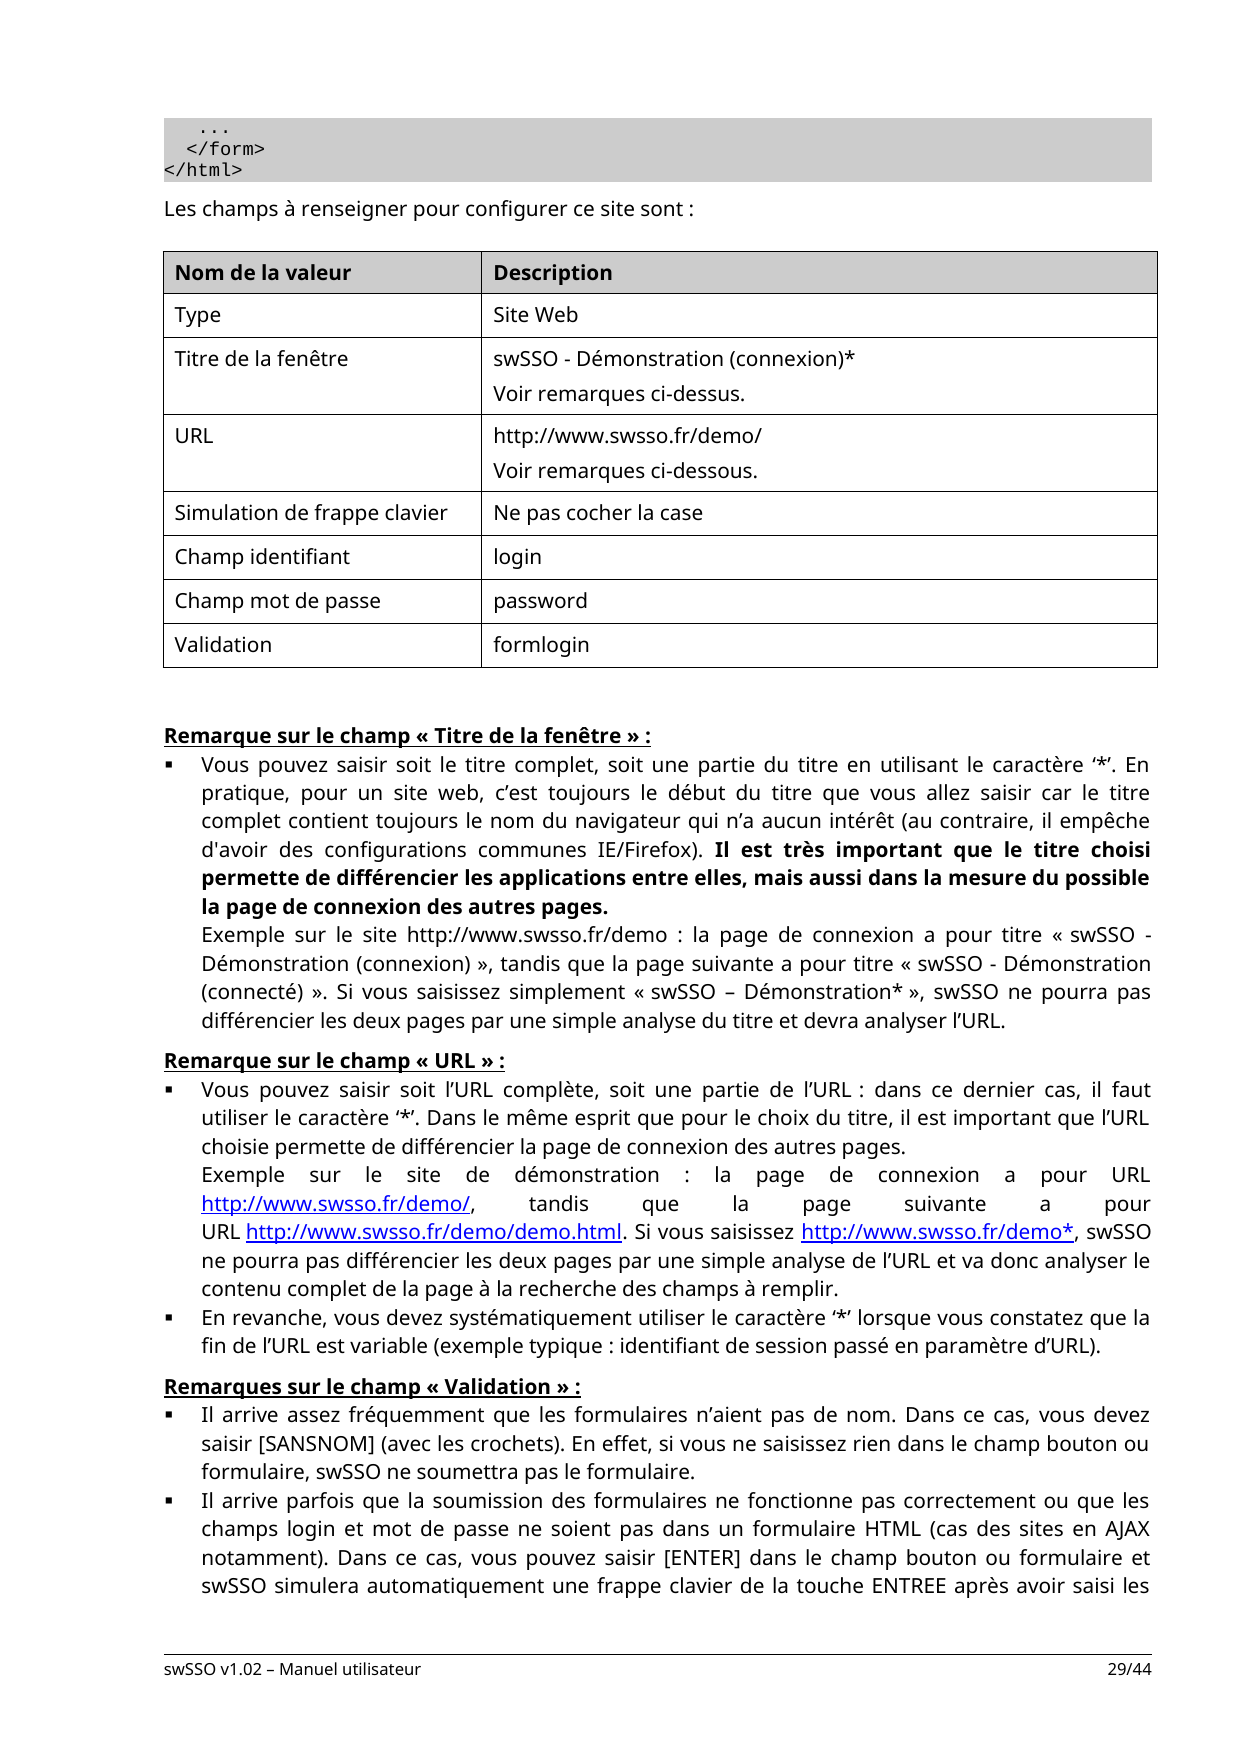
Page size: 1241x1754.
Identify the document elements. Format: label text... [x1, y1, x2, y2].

table_header Description [482, 252, 1157, 293]
table_cell Simulation de frappe clavier [164, 492, 481, 535]
table_cell formlogin [482, 624, 1157, 667]
table_header Nom de la valeur [164, 252, 481, 293]
text Exemple sur le site http://www.swsso.fr/demo : la page de connexion a pour titre « swSSO - Démonstration (connexion) », tandis que la page suivante a pour titre « swSSO - Démonstration (connecté) ». Si vous saisissez simplement « swSSO – Démonstration* », swSSO ne pourra pas différencier les deux pages par une simple analyse du titre et devra analyser l’URL. [201, 920, 1152, 1034]
text Remarque sur le champ « URL » : [164, 1047, 1152, 1075]
list Vous pouvez saisir soit le titre complet, soit une partie du titre en utilisant le caractère ‘*’. En pratique, pour un site web, c’est toujours le début du titre que vous allez saisir car le titre complet contient toujours le nom du navigateur qui n’a aucun intérêt (au contraire, il empêche d'avoir des configurations communes IE/Firefox). Il est très important que le titre choisi permette de différencier les applications entre elles, mais aussi dans la mesure du possible la page de connexion des autres pages. [164, 750, 1152, 920]
table_cell Champ mot de passe [164, 580, 481, 623]
text Remarques sur le champ « Validation » : [164, 1372, 1152, 1400]
table_cell password [482, 580, 1157, 623]
table_cell Type [164, 294, 481, 337]
list Il arrive assez fréquemment que les formulaires n’aient pas de nom. Dans ce cas, vous devez saisir [SANSNOM] (avec les crochets). En effet, si vous ne saisissez rien dans le champ bouton ou formulaire, swSSO ne soumettra pas le formulaire. [164, 1400, 1152, 1486]
table_cell Ne pas cocher la case [482, 492, 1157, 535]
text Remarque sur le champ « Titre de la fenêtre » : [164, 721, 1152, 750]
table_cell Titre de la fenêtre [164, 338, 481, 414]
text </form> [164, 139, 1152, 161]
table_cell swSSO - Démonstration (connexion)* Voir remarques ci-dessus. [482, 338, 1157, 414]
table_cell URL [164, 415, 481, 491]
text </html> [164, 161, 1152, 182]
table_cell login [482, 536, 1157, 579]
list Il arrive parfois que la soumission des formulaires ne fonctionne pas correctement ou que les champs login et mot de passe ne soient pas dans un formulaire HTML (cas des sites en AJAX notamment). Dans ce cas, vous pouvez saisir [ENTER] dans le champ bouton ou formulaire et swSSO simulera automatiquement une frappe clavier de la touche ENTREE après avoir saisi les [164, 1486, 1152, 1599]
text Les champs à renseigner pour configurer ce site sont : [164, 194, 1152, 223]
table_cell Site Web [482, 294, 1157, 337]
text Exemple sur le site de démonstration : la page de connexion a pour URL http://www.swsso.fr/demo/, tandis que la page suivante a pour URL http://www.swsso.fr/demo/demo.html. Si vous saisissez http://www.swsso.fr/demo*, swSSO ne pourra pas différencier les deux pages par une simple analyse de l’URL et va donc analyser le contenu complet de la page à la recherche des champs à remplir. [201, 1160, 1152, 1303]
text ... [164, 118, 1152, 139]
table_cell http://www.swsso.fr/demo/ Voir remarques ci-dessous. [482, 415, 1157, 491]
table_cell Champ identifiant [164, 536, 481, 579]
table_cell Validation [164, 624, 481, 667]
list En revanche, vous devez systématiquement utiliser le caractère ‘*’ lorsque vous constatez que la fin de l’URL est variable (exemple typique : identifiant de session passé en paramètre d’URL). [164, 1303, 1152, 1359]
list Vous pouvez saisir soit l’URL complète, soit une partie de l’URL : dans ce dernier cas, il faut utiliser le caractère ‘*’. Dans le même esprit que pour le choix du titre, il est important que l’URL choisie permette de différencier la page de connexion des autres pages. [164, 1075, 1152, 1160]
